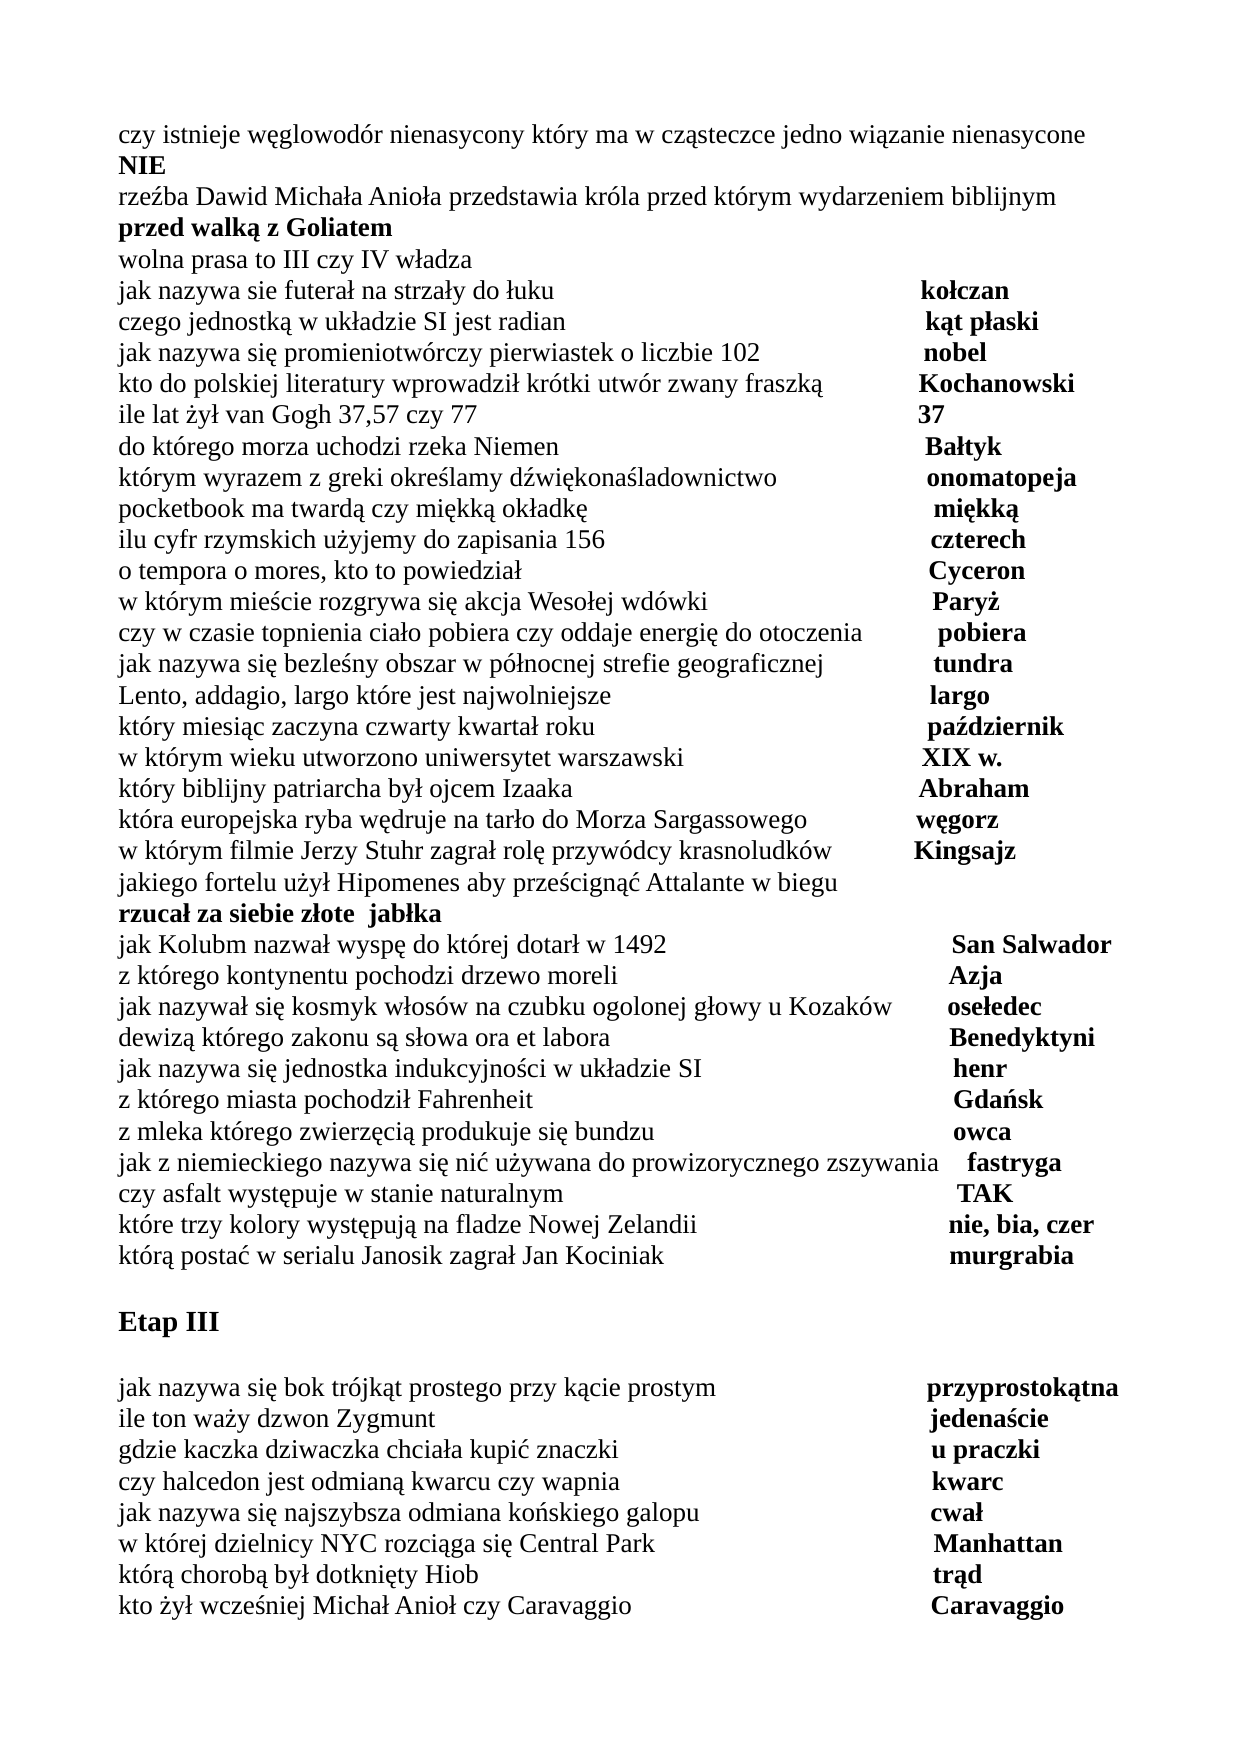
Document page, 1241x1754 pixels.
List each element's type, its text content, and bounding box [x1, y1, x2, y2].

text który miesiąc zaczyna czwarty kwartał roku październik [118, 710, 1122, 741]
text która europejska ryba wędruje na tarło do Morza Sargassowego węgorz [118, 803, 1122, 834]
text dewizą którego zakonu są słowa ora et labora Benedyktyni [118, 1021, 1122, 1052]
text czy halcedon jest odmianą kwarcu czy wapnia kwarc [118, 1464, 1122, 1496]
text jak nazywał się kosmyk włosów na czubku ogolonej głowy u Kozaków osełedec [118, 990, 1122, 1021]
text w którym mieście rozgrywa się akcja Wesołej wdówki Paryż [118, 585, 1122, 616]
text czego jednostką w układzie SI jest radian kąt płaski [118, 305, 1122, 336]
text o tempora o mores, kto to powiedział Cyceron [118, 554, 1122, 585]
text jak z niemieckiego nazywa się nić używana do prowizorycznego zszywania fastryga [118, 1146, 1122, 1177]
text czy w czasie topnienia ciało pobiera czy oddaje energię do otoczenia pobiera [118, 616, 1122, 648]
text kto żył wcześniej Michał Anioł czy Caravaggio Caravaggio [118, 1589, 1122, 1620]
text w której dzielnicy NYC rozciąga się Central Park Manhattan [118, 1527, 1122, 1558]
text jak nazywa się bok trójkąt prostego przy kącie prostym przyprostokątna [118, 1371, 1122, 1402]
text do którego morza uchodzi rzeka Niemen Bałtyk [118, 429, 1122, 461]
text wolna prasa to III czy IV władza [118, 243, 1122, 274]
text przed walką z Goliatem [118, 212, 1122, 243]
text kto do polskiej literatury wprowadził krótki utwór zwany fraszką Kochanowski [118, 367, 1122, 398]
text jak nazywa się najszybsza odmiana końskiego galopu cwał [118, 1496, 1122, 1527]
text w którym filmie Jerzy Stuhr zagrał rolę przywódcy krasnoludków Kingsajz [118, 834, 1122, 866]
text którym wyrazem z greki określamy dźwiękonaśladownictwo onomatopeja [118, 461, 1122, 492]
text pocketbook ma twardą czy miękką okładkę miękką [118, 492, 1122, 523]
text NIE [118, 149, 1122, 180]
text w którym wieku utworzono uniwersytet warszawski XIX w. [118, 741, 1122, 772]
text który biblijny patriarcha był ojcem Izaaka Abraham [118, 772, 1122, 803]
text którą chorobą był dotknięty Hiob trąd [118, 1558, 1122, 1589]
text Etap III [118, 1304, 1122, 1338]
text czy asfalt występuje w stanie naturalnym TAK [118, 1177, 1122, 1208]
text z którego kontynentu pochodzi drzewo moreli Azja [118, 959, 1122, 990]
text jak Kolubm nazwał wyspę do której dotarł w 1492 San Salwador [118, 928, 1122, 959]
text ilu cyfr rzymskich użyjemy do zapisania 156 czterech [118, 523, 1122, 554]
text jak nazywa sie futerał na strzały do łuku kołczan [118, 274, 1122, 305]
text które trzy kolory występują na fladze Nowej Zelandii nie, bia, czer [118, 1208, 1122, 1239]
text z mleka którego zwierzęcią produkuje się bundzu owca [118, 1115, 1122, 1146]
text gdzie kaczka dziwaczka chciała kupić znaczki u praczki [118, 1433, 1122, 1464]
text którą postać w serialu Janosik zagrał Jan Kociniak murgrabia [118, 1239, 1122, 1271]
text ile ton waży dzwon Zygmunt jedenaście [118, 1402, 1122, 1433]
text czy istnieje węglowodór nienasycony który ma w cząsteczce jedno wiązanie nienasycone [118, 118, 1122, 149]
text Lento, addagio, largo które jest najwolniejsze largo [118, 679, 1122, 710]
text z którego miasta pochodził Fahrenheit Gdańsk [118, 1084, 1122, 1115]
text jak nazywa się jednostka indukcyjności w układzie SI henr [118, 1052, 1122, 1084]
text jak nazywa się bezleśny obszar w północnej strefie geograficznej tundra [118, 648, 1122, 679]
text rzucał za siebie złote jabłka [118, 897, 1122, 928]
text jakiego fortelu użył Hipomenes aby prześcignąć Attalante w biegu [118, 866, 1122, 897]
text jak nazywa się promieniotwórczy pierwiastek o liczbie 102 nobel [118, 336, 1122, 367]
text rzeźba Dawid Michała Anioła przedstawia króla przed którym wydarzeniem biblijnym [118, 180, 1122, 212]
text ile lat żył van Gogh 37,57 czy 77 37 [118, 398, 1122, 429]
